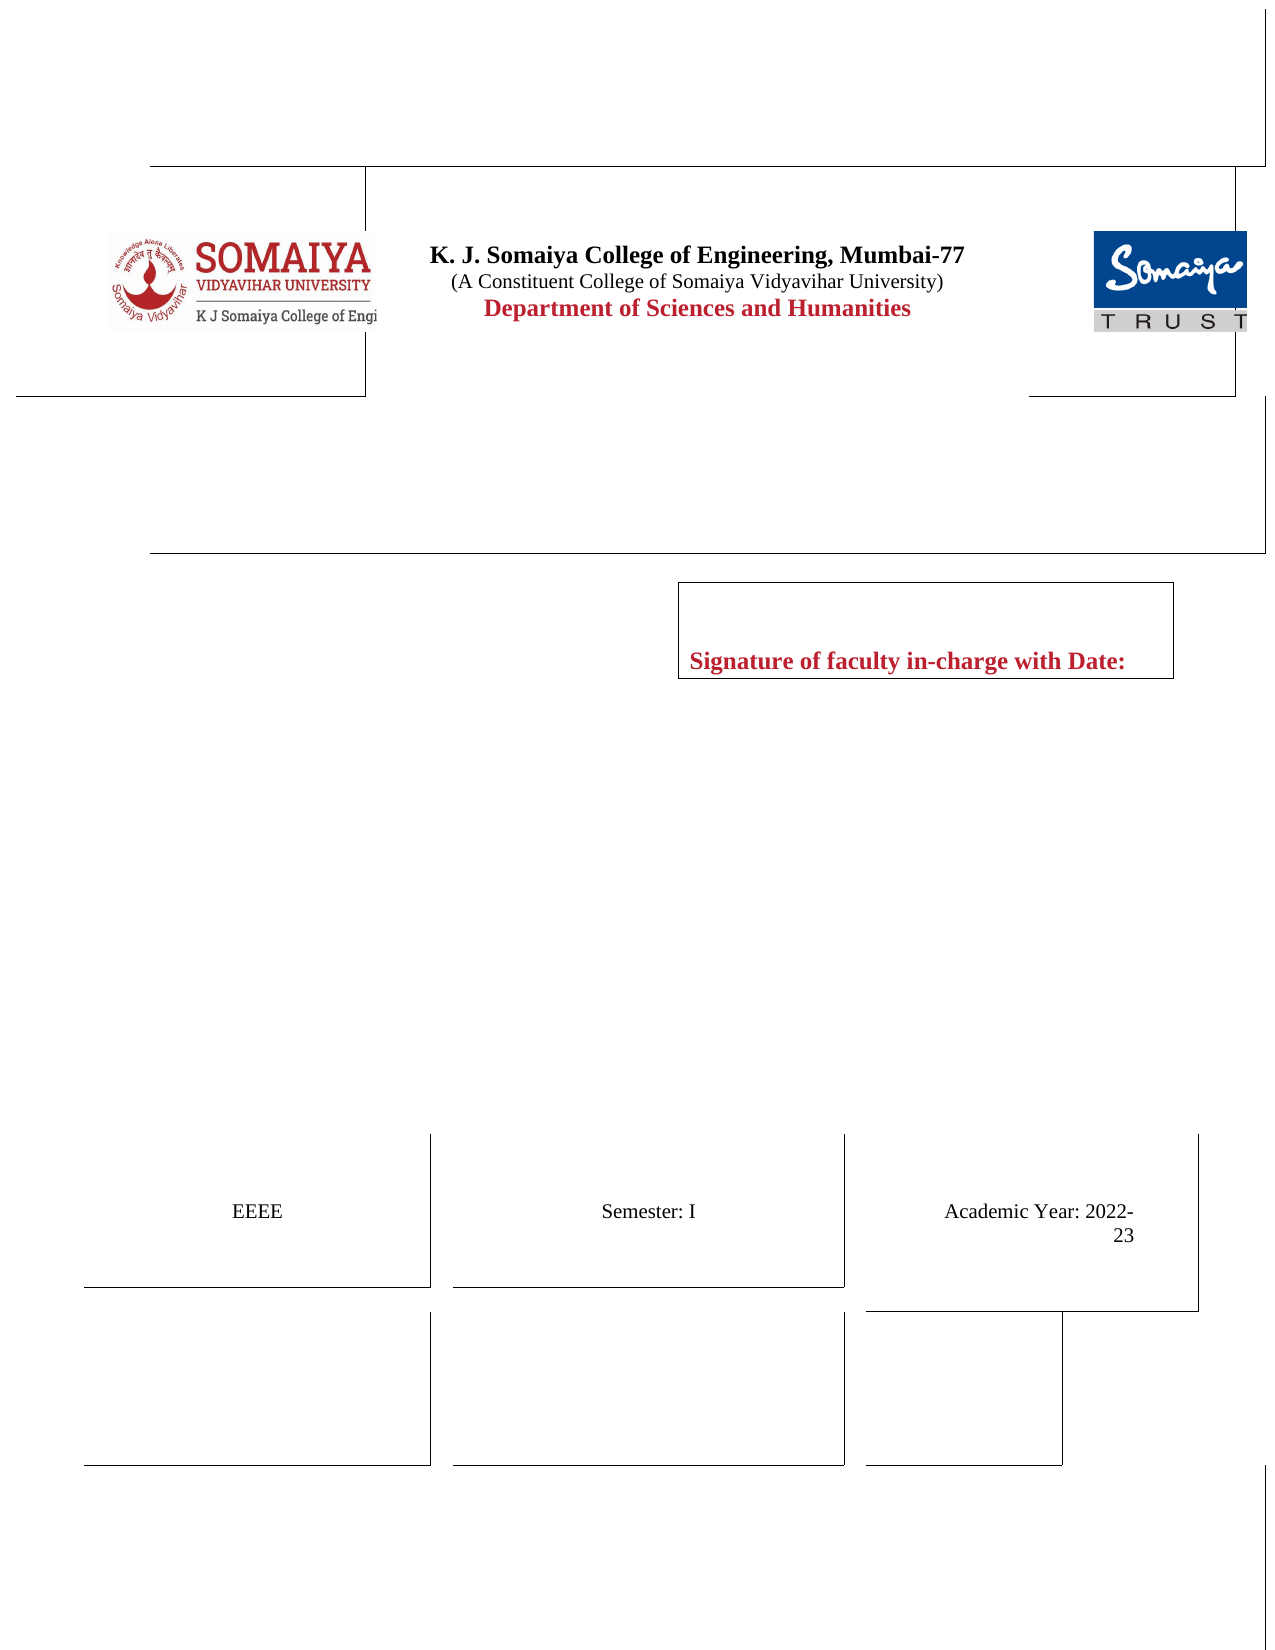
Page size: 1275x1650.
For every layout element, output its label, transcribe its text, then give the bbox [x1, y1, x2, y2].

table_header Signature of faculty in-charge with Date: [679, 583, 1173, 677]
